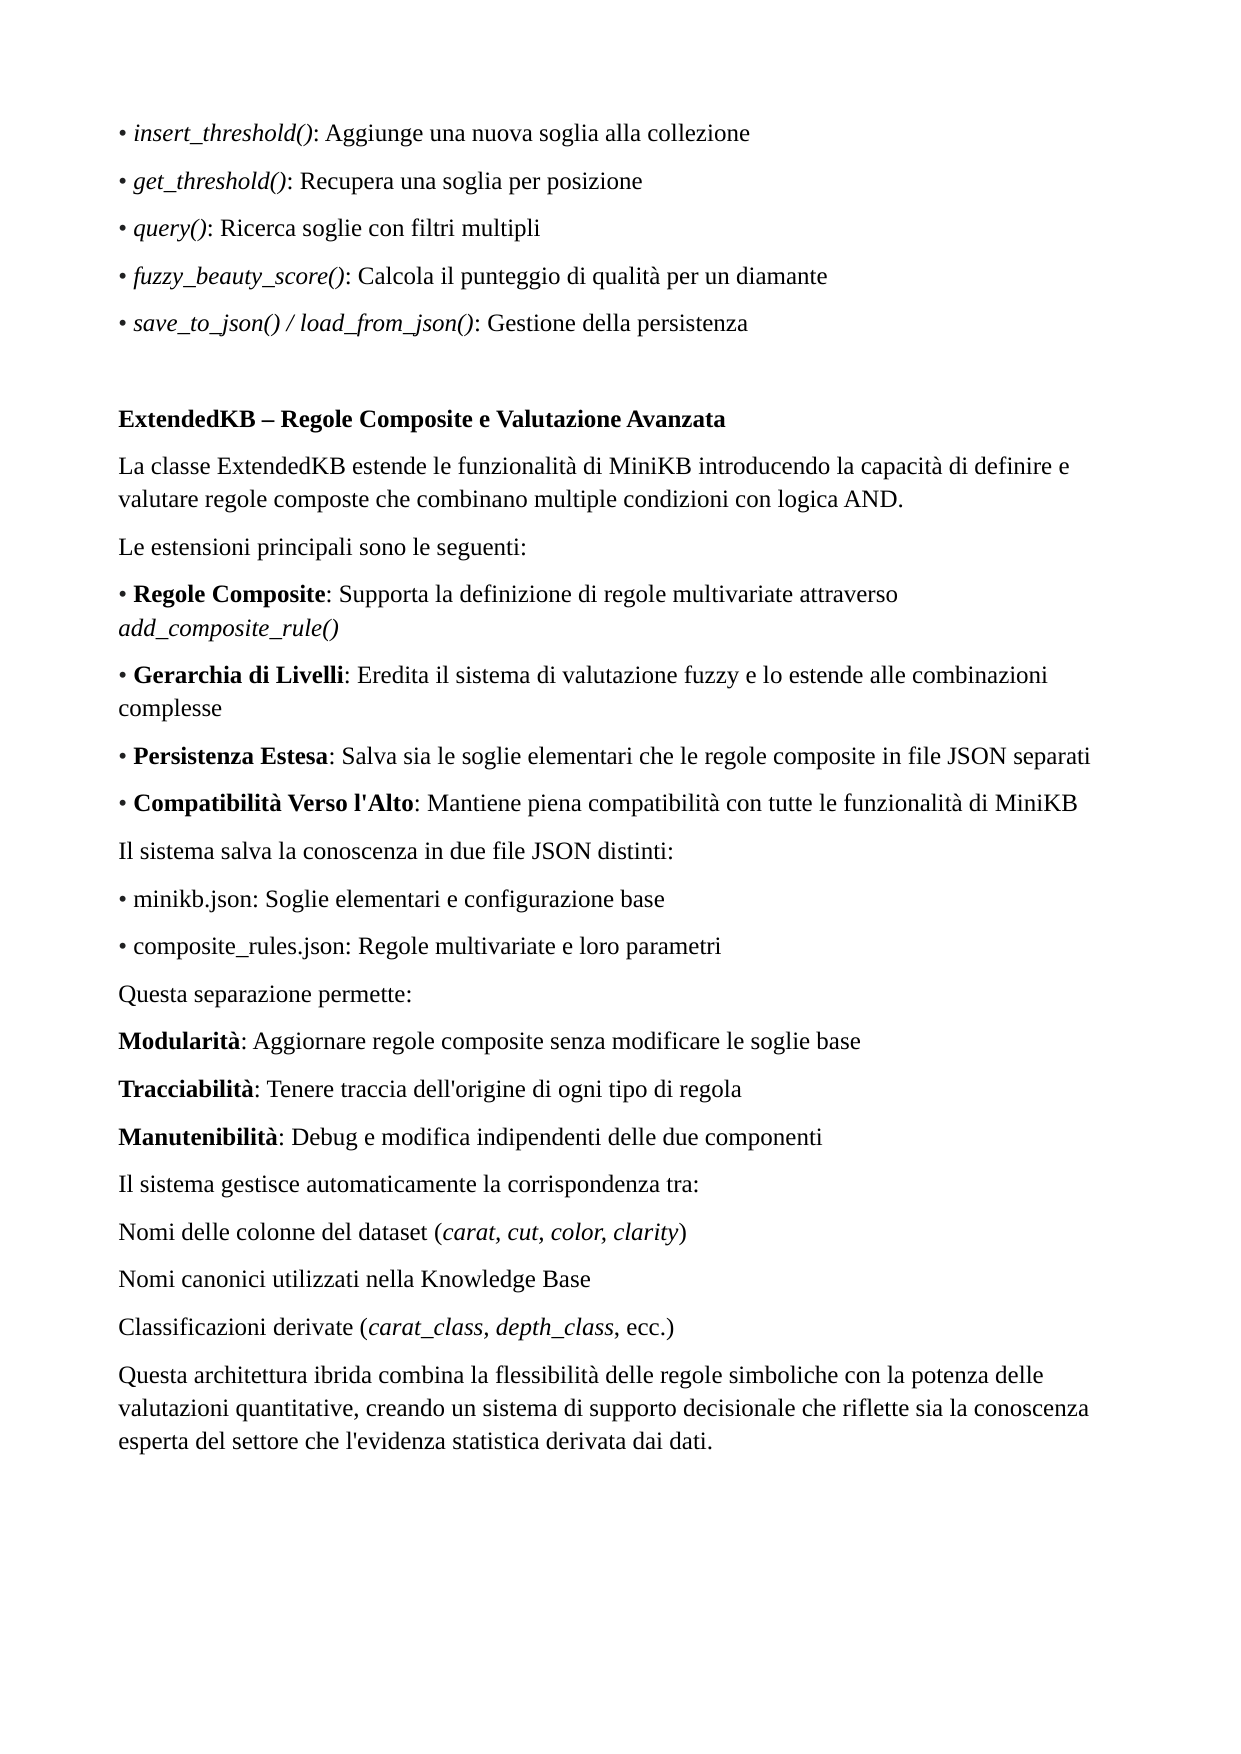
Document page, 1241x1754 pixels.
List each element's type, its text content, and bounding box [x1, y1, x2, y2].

text Manutenibilità: Debug e modifica indipendenti delle due componenti [118, 1122, 1122, 1150]
text • save_to_json() / load_from_json(): Gestione della persistenza [118, 308, 1122, 337]
text • fuzzy_beauty_score(): Calcola il punteggio di qualità per un diamante [118, 261, 1122, 290]
text Il sistema salva la conoscenza in due file JSON distinti: [118, 836, 1122, 865]
text La classe ExtendedKB estende le funzionalità di MiniKB introducendo la capacità di definire e valutare regole composte che combinano multiple condizioni con logica AND. [118, 451, 1122, 513]
text Le estensioni principali sono le seguenti: [118, 532, 1122, 561]
text • minikb.json: Soglie elementari e configurazione base [118, 884, 1122, 912]
text Il sistema gestisce automaticamente la corrispondenza tra: [118, 1169, 1122, 1198]
text • composite_rules.json: Regole multivariate e loro parametri [118, 931, 1122, 960]
text ExtendedKB – Regole Composite e Valutazione Avanzata [118, 404, 1122, 432]
text • Persistenza Estesa: Salva sia le soglie elementari che le regole composite in file JSON separati [118, 741, 1122, 769]
text Nomi canonici utilizzati nella Knowledge Base [118, 1264, 1122, 1293]
text Nomi delle colonne del dataset (carat, cut, color, clarity) [118, 1217, 1122, 1246]
text • get_threshold(): Recupera una soglia per posizione [118, 166, 1122, 194]
text • query(): Ricerca soglie con filtri multipli [118, 213, 1122, 242]
text Classificazioni derivate (carat_class, depth_class, ecc.) [118, 1312, 1122, 1341]
text Questa separazione permette: [118, 979, 1122, 1008]
text • Gerarchia di Livelli: Eredita il sistema di valutazione fuzzy e lo estende alle combinazioni complesse [118, 660, 1122, 722]
text Tracciabilità: Tenere traccia dell'origine di ogni tipo di regola [118, 1074, 1122, 1103]
text Modularità: Aggiornare regole composite senza modificare le soglie base [118, 1026, 1122, 1055]
text Questa architettura ibrida combina la flessibilità delle regole simboliche con la potenza delle valutazioni quantitative, creando un sistema di supporto decisionale che riflette sia la conoscenza esperta del settore che l'evidenza statistica derivata dai dati. [118, 1360, 1122, 1454]
text • Compatibilità Verso l'Alto: Mantiene piena compatibilità con tutte le funzionalità di MiniKB [118, 788, 1122, 817]
text • insert_threshold(): Aggiunge una nuova soglia alla collezione [118, 118, 1122, 147]
text • Regole Composite: Supporta la definizione di regole multivariate attraverso add_composite_rule() [118, 579, 1122, 641]
